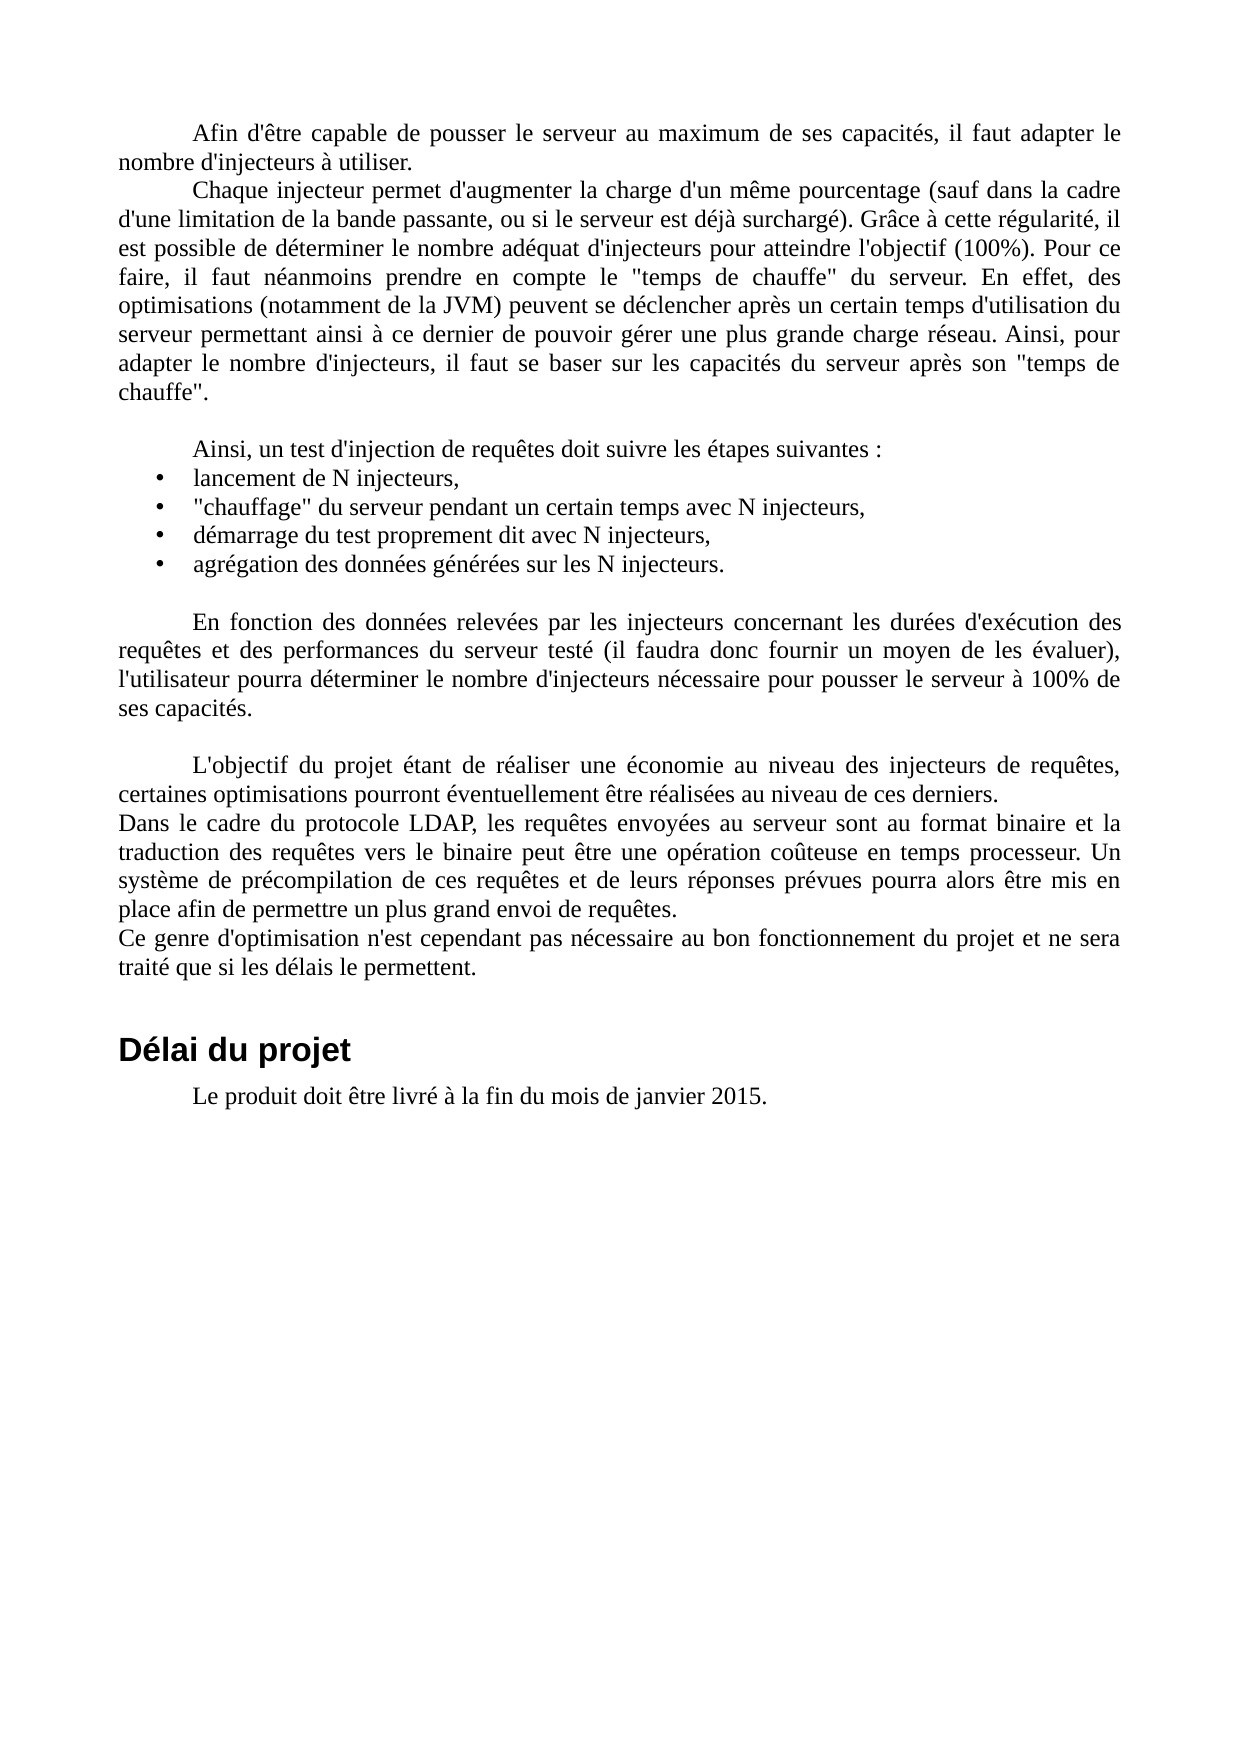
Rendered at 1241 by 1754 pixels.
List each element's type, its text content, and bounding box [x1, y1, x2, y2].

list agrégation des données générées sur les N injecteurs. [156, 549, 1122, 578]
text Afin d'être capable de pousser le serveur au maximum de ses capacités, il faut adapter le nombre d'injecteurs à utiliser. [118, 118, 1122, 176]
subtitle Délai du projet [118, 1030, 1122, 1069]
text Ainsi, un test d'injection de requêtes doit suivre les étapes suivantes : [118, 434, 1122, 463]
list lancement de N injecteurs, [156, 463, 1122, 492]
text Dans le cadre du protocole LDAP, les requêtes envoyées au serveur sont au format binaire et la traduction des requêtes vers le binaire peut être une opération coûteuse en temps processeur. Un système de précompilation de ces requêtes et de leurs réponses prévues pourra alors être mis en place afin de permettre un plus grand envoi de requêtes. [118, 808, 1122, 923]
text En fonction des données relevées par les injecteurs concernant les durées d'exécution des requêtes et des performances du serveur testé (il faudra donc fournir un moyen de les évaluer), l'utilisateur pourra déterminer le nombre d'injecteurs nécessaire pour pousser le serveur à 100% de ses capacités. [118, 607, 1122, 722]
text L'objectif du projet étant de réaliser une économie au niveau des injecteurs de requêtes, certaines optimisations pourront éventuellement être réalisées au niveau de ces derniers. [118, 751, 1122, 808]
list "chauffage" du serveur pendant un certain temps avec N injecteurs, [156, 492, 1122, 521]
text Chaque injecteur permet d'augmenter la charge d'un même pourcentage (sauf dans la cadre d'une limitation de la bande passante, ou si le serveur est déjà surchargé). Grâce à cette régularité, il est possible de déterminer le nombre adéquat d'injecteurs pour atteindre l'objectif (100%). Pour ce faire, il faut néanmoins prendre en compte le "temps de chauffe" du serveur. En effet, des optimisations (notamment de la JVM) peuvent se déclencher après un certain temps d'utilisation du serveur permettant ainsi à ce dernier de pouvoir gérer une plus grande charge réseau. Ainsi, pour adapter le nombre d'injecteurs, il faut se baser sur les capacités du serveur après son "temps de chauffe". [118, 176, 1122, 406]
text Le produit doit être livré à la fin du mois de janvier 2015. [118, 1081, 1122, 1110]
list démarrage du test proprement dit avec N injecteurs, [156, 521, 1122, 549]
text Ce genre d'optimisation n'est cependant pas nécessaire au bon fonctionnement du projet et ne sera traité que si les délais le permettent. [118, 923, 1122, 981]
